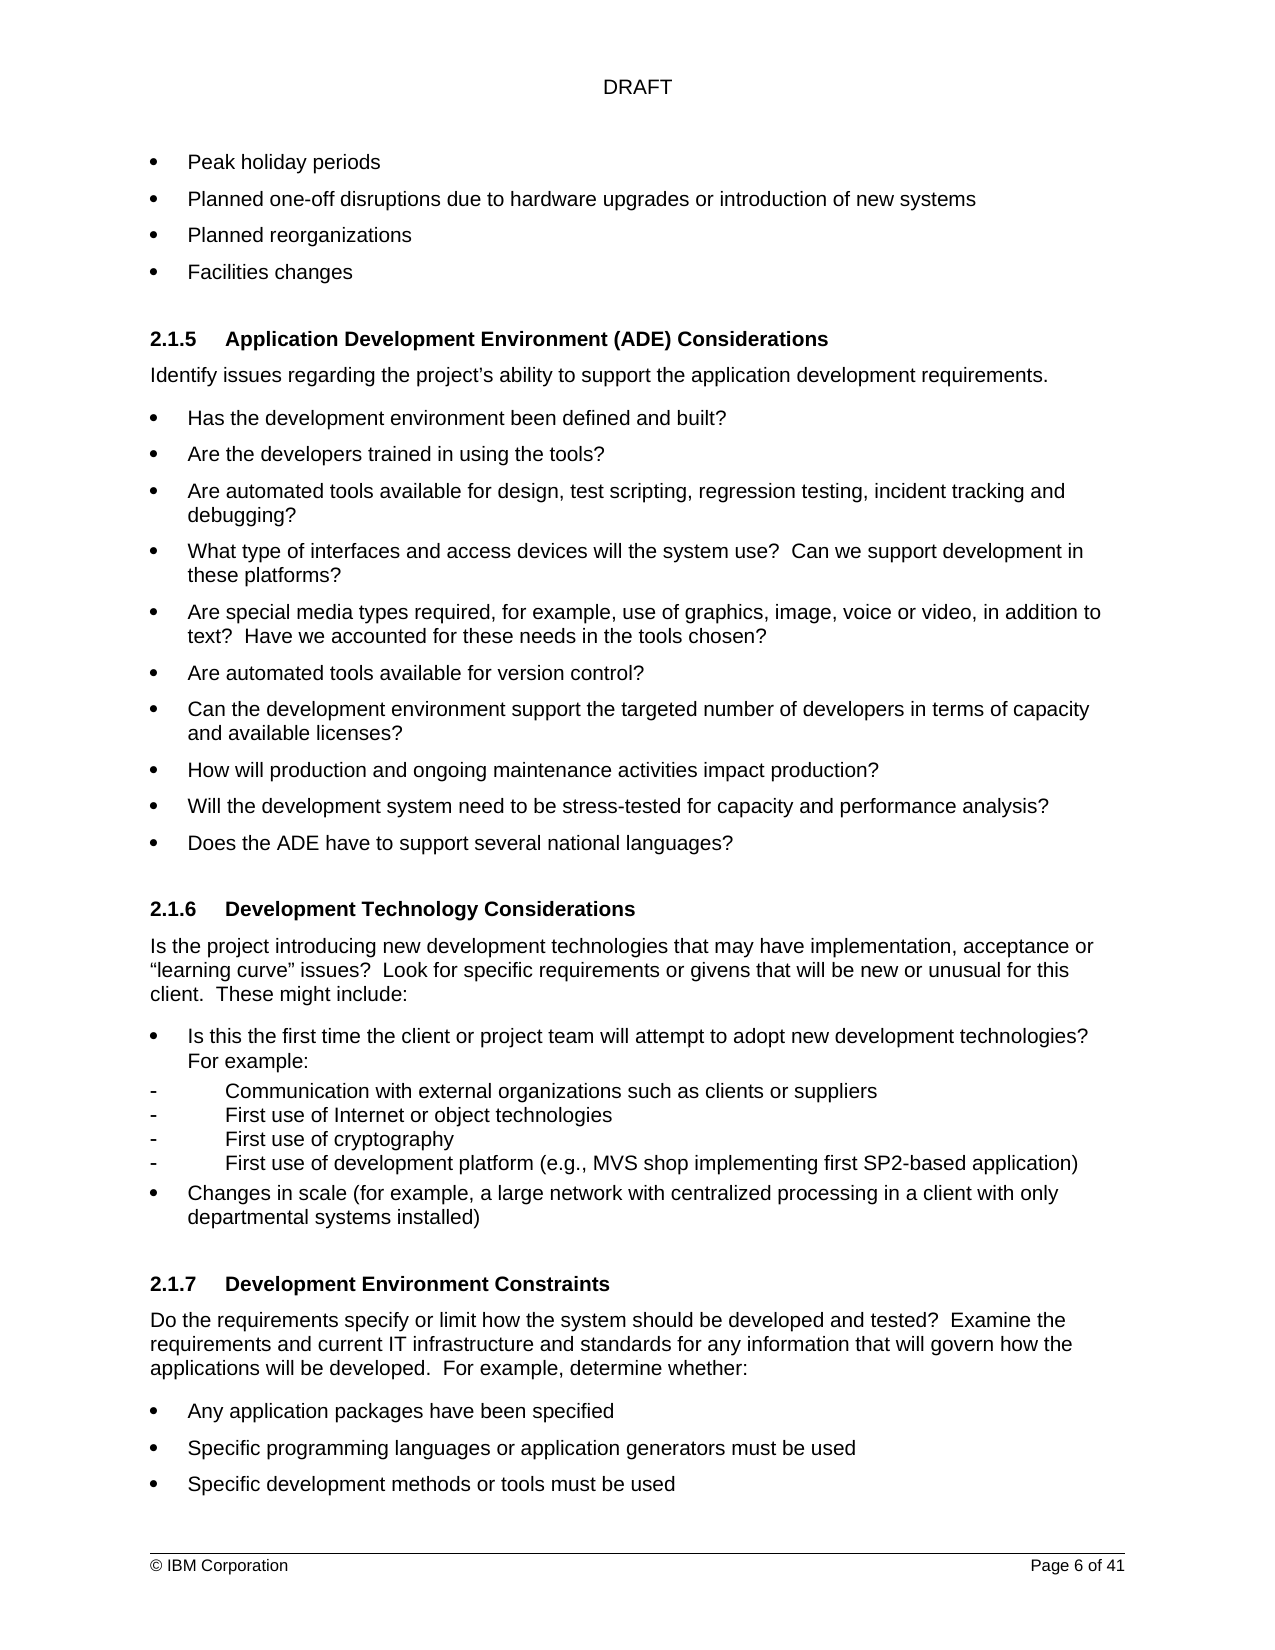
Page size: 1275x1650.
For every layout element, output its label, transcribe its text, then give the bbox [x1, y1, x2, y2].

list What type of interfaces and access devices will the system use? Can we support development in these platforms? [150, 539, 1125, 587]
list Will the development system need to be stress-tested for capacity and performance analysis? [150, 794, 1125, 818]
list Planned reorganizations [150, 223, 1125, 247]
list Are automated tools available for version control? [150, 660, 1125, 684]
list Is this the first time the client or project team will attempt to adopt new development technologies? For example: [150, 1024, 1125, 1072]
list Facilities changes [150, 260, 1125, 284]
subtitle Development Environment Constraints [150, 1272, 1125, 1296]
list Peak holiday periods [150, 150, 1125, 174]
list First use of Internet or object technologies [150, 1103, 1125, 1127]
list Has the development environment been defined and built? [150, 406, 1125, 430]
list Any application packages have been specified [150, 1399, 1125, 1423]
list First use of development platform (e.g., MVS shop implementing first SP2-based application) [150, 1151, 1125, 1175]
subtitle Development Technology Considerations [150, 897, 1125, 921]
list Are special media types required, for example, use of graphics, image, voice or video, in addition to text? Have we accounted for these needs in the tools chosen? [150, 600, 1125, 648]
list First use of cryptography [150, 1127, 1125, 1151]
list Can the development environment support the targeted number of developers in terms of capacity and available licenses? [150, 697, 1125, 745]
list Communication with external organizations such as clients or suppliers [150, 1079, 1125, 1103]
list Are automated tools available for design, test scripting, regression testing, incident tracking and debugging? [150, 479, 1125, 527]
text Do the requirements specify or limit how the system should be developed and tested? Examine the requirements and current IT infrastructure and standards for any information that will govern how the applications will be developed. For example, determine whether: [150, 1308, 1125, 1380]
list How will production and ongoing maintenance activities impact production? [150, 757, 1125, 781]
list Changes in scale (for example, a large network with centralized processing in a client with only departmental systems installed) [150, 1181, 1125, 1229]
list Planned one-off disruptions due to hardware upgrades or introduction of new systems [150, 187, 1125, 211]
list Are the developers trained in using the tools? [150, 442, 1125, 466]
subtitle Application Development Environment (ADE) Considerations [150, 326, 1125, 350]
text Is the project introducing new development technologies that may have implementation, acceptance or “learning curve” issues? Look for specific requirements or givens that will be new or unusual for this client. These might include: [150, 934, 1125, 1006]
list Does the ADE have to support several national languages? [150, 831, 1125, 854]
list Specific programming languages or application generators must be used [150, 1436, 1125, 1459]
list Specific development methods or tools must be used [150, 1472, 1125, 1496]
text Identify issues regarding the project’s ability to support the application development requirements. [150, 363, 1125, 387]
